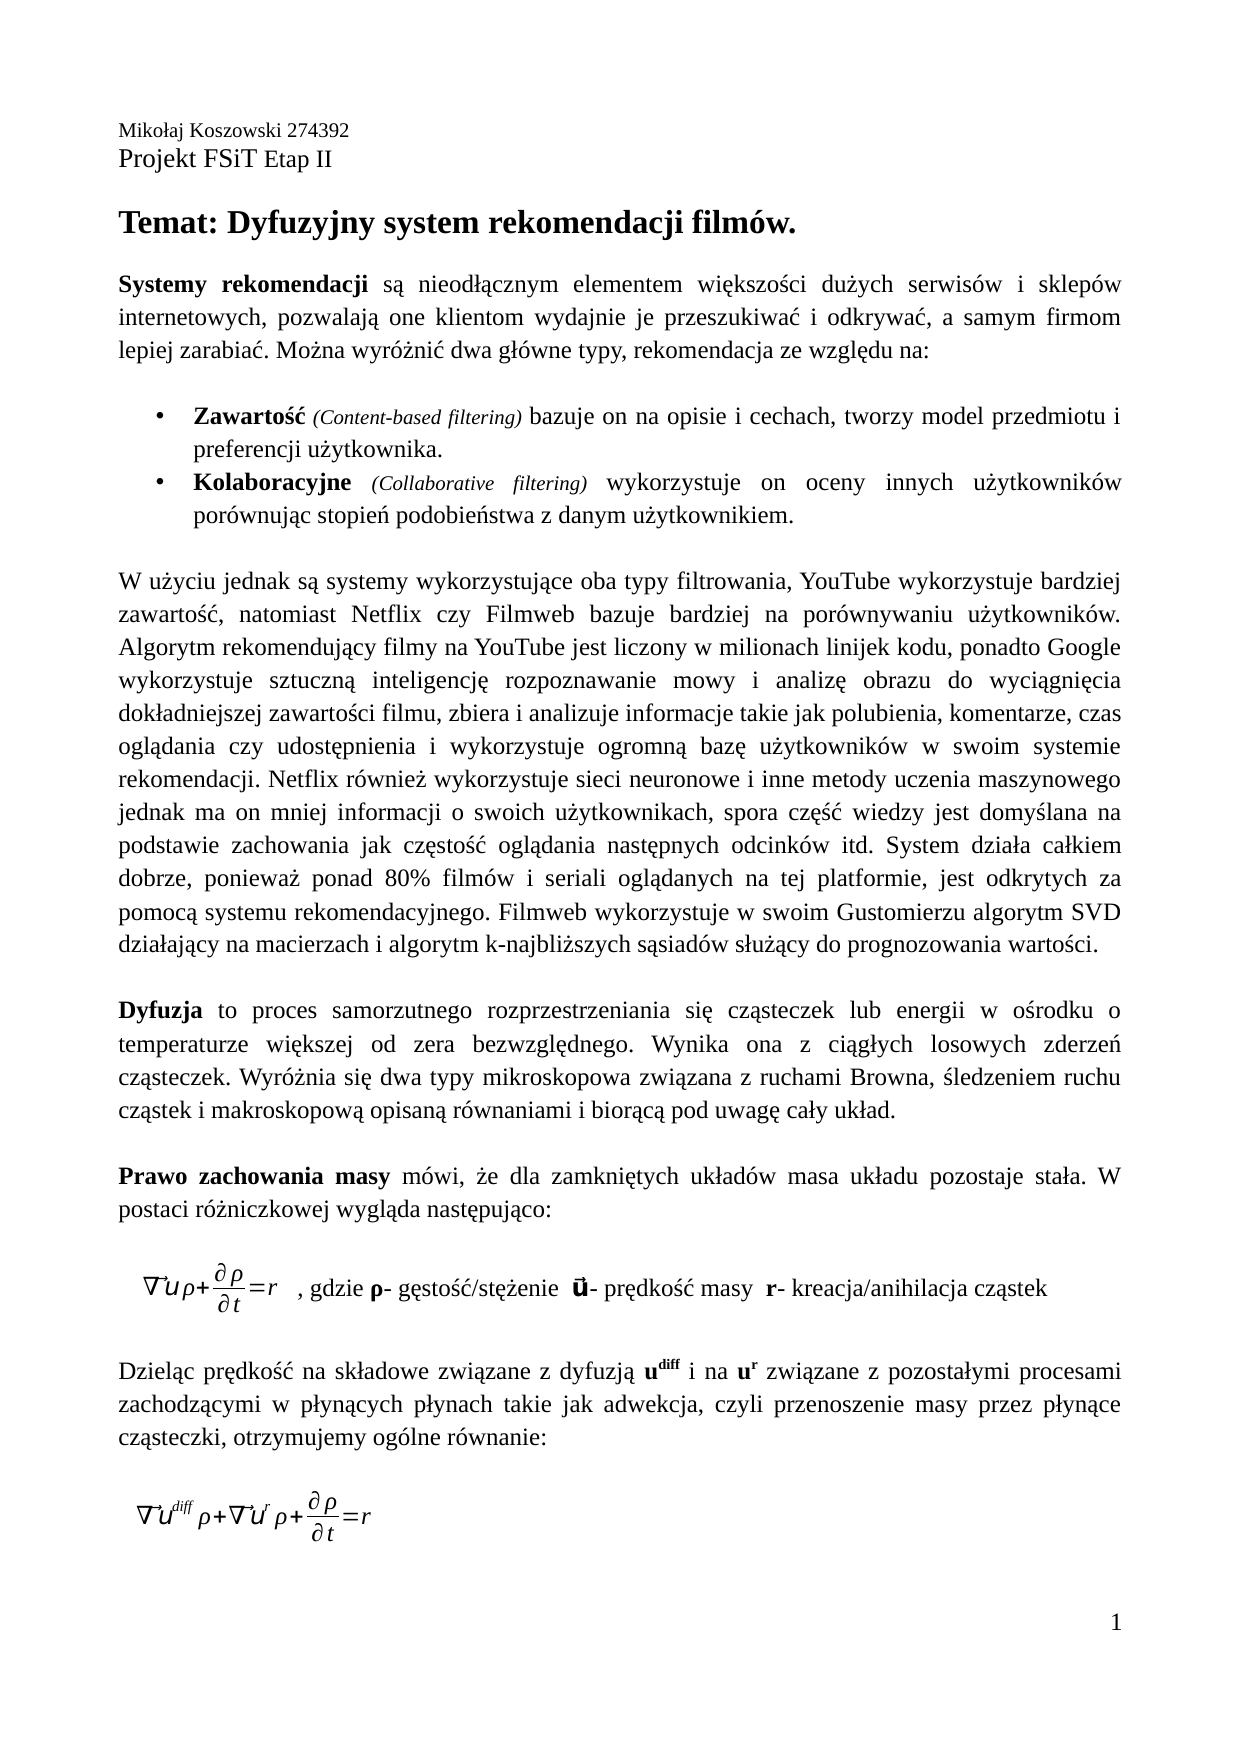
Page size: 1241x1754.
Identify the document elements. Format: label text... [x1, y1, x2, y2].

text Projekt FSiT Etap II [118, 142, 1122, 173]
list Zawartość (Content-based filtering) bazuje on na opisie i cechach, tworzy model przedmiotu i preferencji użytkownika. [156, 401, 1122, 463]
list Kolaboracyjne (Collaborative filtering) wykorzystuje on oceny innych użytkowników porównując stopień podobieństwa z danym użytkownikiem. [156, 467, 1122, 529]
text Dyfuzja to proces samorzutnego rozprzestrzeniania się cząsteczek lub energii w ośrodku o temperaturze większej od zera bezwzględnego. Wynika ona z ciągłych losowych zderzeń cząsteczek. Wyróżnia się dwa typy mikroskopowa związana z ruchami Browna, śledzeniem ruchu cząstek i makroskopową opisaną równaniami i biorącą pod uwagę cały układ. [118, 996, 1122, 1123]
text , gdzie ρ- gęstość/stężenie u⃗- prędkość masy r- kreacja/anihilacja cząstek [118, 1260, 1122, 1319]
text Prawo zachowania masy mówi, że dla zamkniętych układów masa układu pozostaje stała. W postaci różniczkowej wygląda następująco: [118, 1161, 1122, 1222]
text Dzieląc prędkość na składowe związane z dyfuzją udiff i na ur związane z pozostałymi procesami zachodzącymi w płynących płynach takie jak adwekcja, czyli przenoszenie masy przez płynące cząsteczki, otrzymujemy ogólne równanie: [118, 1356, 1122, 1451]
text W użyciu jednak są systemy wykorzystujące oba typy filtrowania, YouTube wykorzystuje bardziej zawartość, natomiast Netflix czy Filmweb bazuje bardziej na porównywaniu użytkowników. Algorytm rekomendujący filmy na YouTube jest liczony w milionach linijek kodu, ponadto Google wykorzystuje sztuczną inteligencję rozpoznawanie mowy i analizę obrazu do wyciągnięcia dokładniejszej zawartości filmu, zbiera i analizuje informacje takie jak polubienia, komentarze, czas oglądania czy udostępnienia i wykorzystuje ogromną bazę użytkowników w swoim systemie rekomendacji. Netflix również wykorzystuje sieci neuronowe i inne metody uczenia maszynowego jednak ma on mniej informacji o swoich użytkownikach, spora część wiedzy jest domyślana na podstawie zachowania jak częstość oglądania następnych odcinków itd. System działa całkiem dobrze, ponieważ ponad 80% filmów i seriali oglądanych na tej platformie, jest odkrytych za pomocą systemu rekomendacyjnego. Filmweb wykorzystuje w swoim Gustomierzu algorytm SVD działający na macierzach i algorytm k-najbliższych sąsiadów służący do prognozowania wartości. [118, 566, 1122, 958]
text Systemy rekomendacji są nieodłącznym elementem większości dużych serwisów i sklepów internetowych, pozwalają one klientom wydajnie je przeszukiwać i odkrywać, a samym firmom lepiej zarabiać. Można wyróżnić dwa główne typy, rekomendacja ze względu na: [118, 269, 1122, 364]
text Temat: Dyfuzyjny system rekomendacji filmów. [118, 202, 1122, 240]
text Mikołaj Koszowski 274392 [118, 118, 1122, 142]
